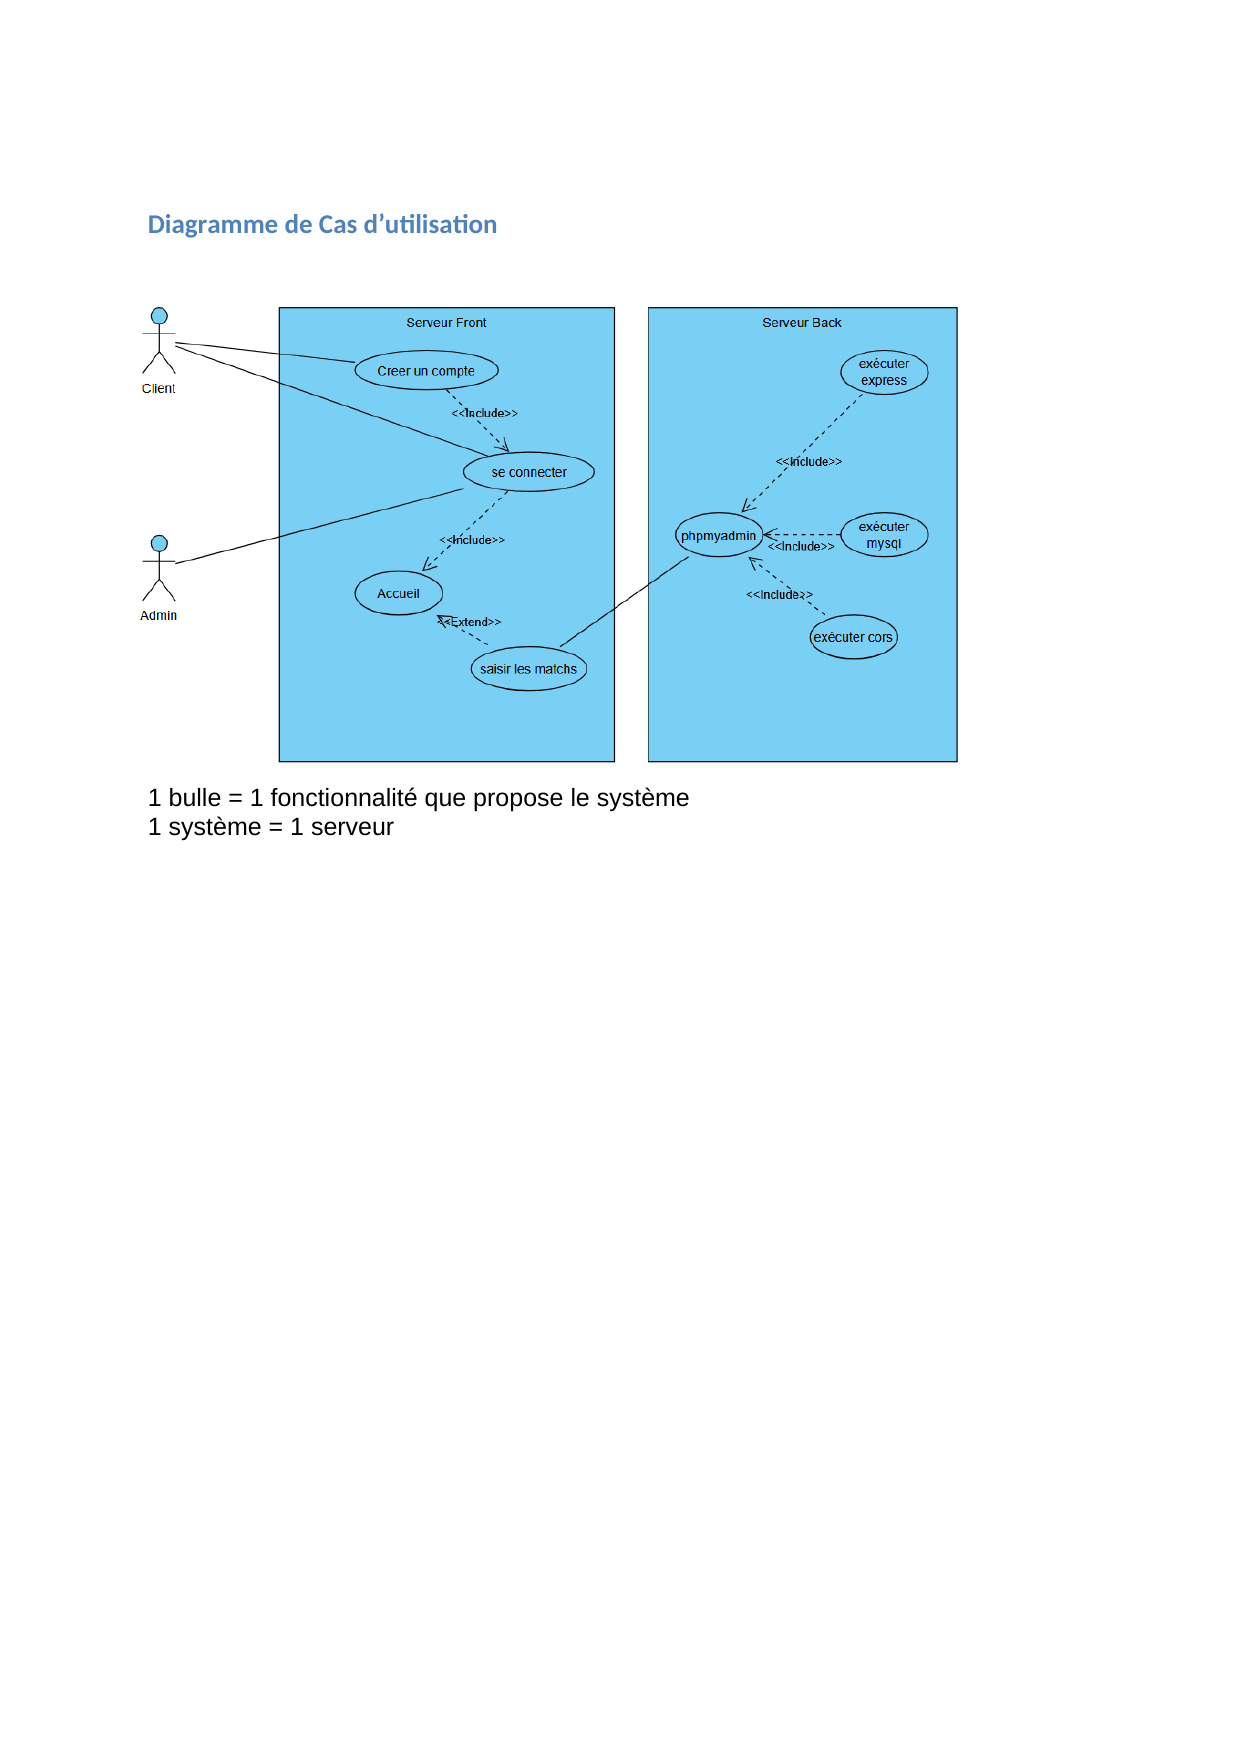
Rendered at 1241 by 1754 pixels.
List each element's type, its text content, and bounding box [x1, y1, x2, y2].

text 1 bulle = 1 fonctionnalité que propose le système [148, 783, 1093, 812]
text 1 système = 1 serveur [148, 812, 1093, 841]
picture [136, 298, 970, 771]
subtitle Diagramme de Cas d’utilisation [148, 208, 1093, 241]
